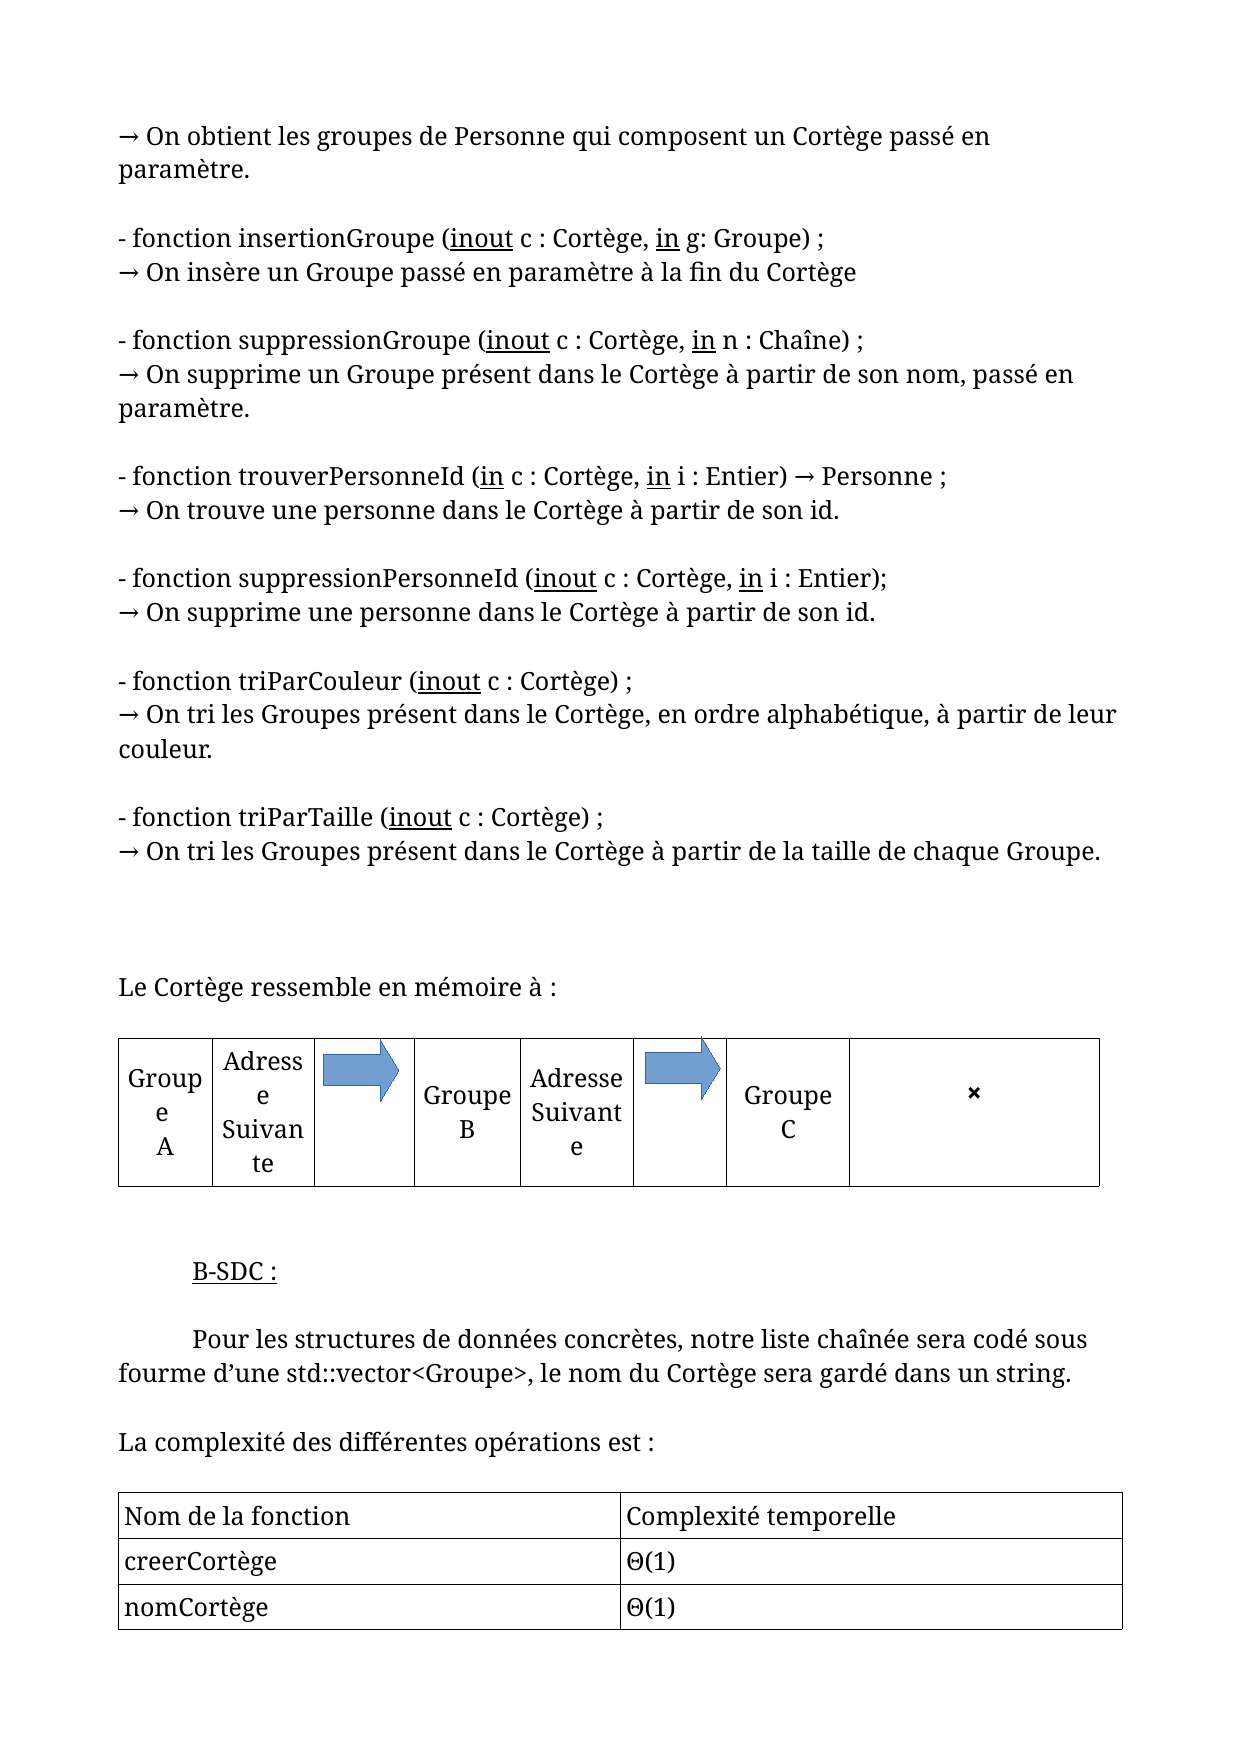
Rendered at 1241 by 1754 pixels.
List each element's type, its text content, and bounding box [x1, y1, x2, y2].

table_header Complexité temporelle [621, 1493, 1122, 1538]
text B-SDC : [118, 1254, 1122, 1288]
text - fonction suppressionGroupe (inout c : Cortège, in n : Chaîne) ; [118, 322, 1122, 357]
table_header Nom de la fonction [119, 1493, 620, 1538]
text → On tri les Groupes présent dans le Cortège à partir de la taille de chaque Groupe. [118, 833, 1122, 867]
table_header Groupe B [415, 1039, 520, 1186]
text - fonction trouverPersonneId (in c : Cortège, in i : Entier) → Personne ; [118, 459, 1122, 493]
text - fonction triParCouleur (inout c : Cortège) ; [118, 663, 1122, 697]
table_header Adresse Suivante [521, 1039, 633, 1186]
table_cell creerCortège [119, 1539, 620, 1583]
text Pour les structures de données concrètes, notre liste chaînée sera codé sous fourme d’une std::vector<Groupe>, le nom du Cortège sera gardé dans un string. [118, 1322, 1122, 1390]
text Le Cortège ressemble en mémoire à : [118, 970, 1122, 1004]
table_header [634, 1039, 726, 1186]
table_header Groupe A [119, 1039, 212, 1186]
table_cell Θ(1) [621, 1539, 1122, 1583]
table_header ˟ [850, 1039, 1099, 1186]
text → On trouve une personne dans le Cortège à partir de son id. [118, 493, 1122, 527]
table_header Groupe C [727, 1039, 849, 1186]
text - fonction triParTaille (inout c : Cortège) ; [118, 799, 1122, 833]
text → On insère un Groupe passé en paramètre à la fin du Cortège [118, 254, 1122, 288]
table_cell nomCortège [119, 1585, 620, 1629]
text - fonction suppressionPersonneId (inout c : Cortège, in i : Entier); [118, 561, 1122, 595]
text → On tri les Groupes présent dans le Cortège, en ordre alphabétique, à partir de leur couleur. [118, 697, 1122, 765]
table_header [315, 1039, 414, 1186]
table_header Adresse Suivante [213, 1039, 314, 1186]
text - fonction insertionGroupe (inout c : Cortège, in g: Groupe) ; [118, 220, 1122, 254]
text → On supprime un Groupe présent dans le Cortège à partir de son nom, passé en paramètre. [118, 357, 1122, 425]
text → On obtient les groupes de Personne qui composent un Cortège passé en paramètre. [118, 118, 1122, 186]
text La complexité des différentes opérations est : [118, 1424, 1122, 1458]
text → On supprime une personne dans le Cortège à partir de son id. [118, 595, 1122, 629]
table_cell Θ(1) [621, 1585, 1122, 1629]
